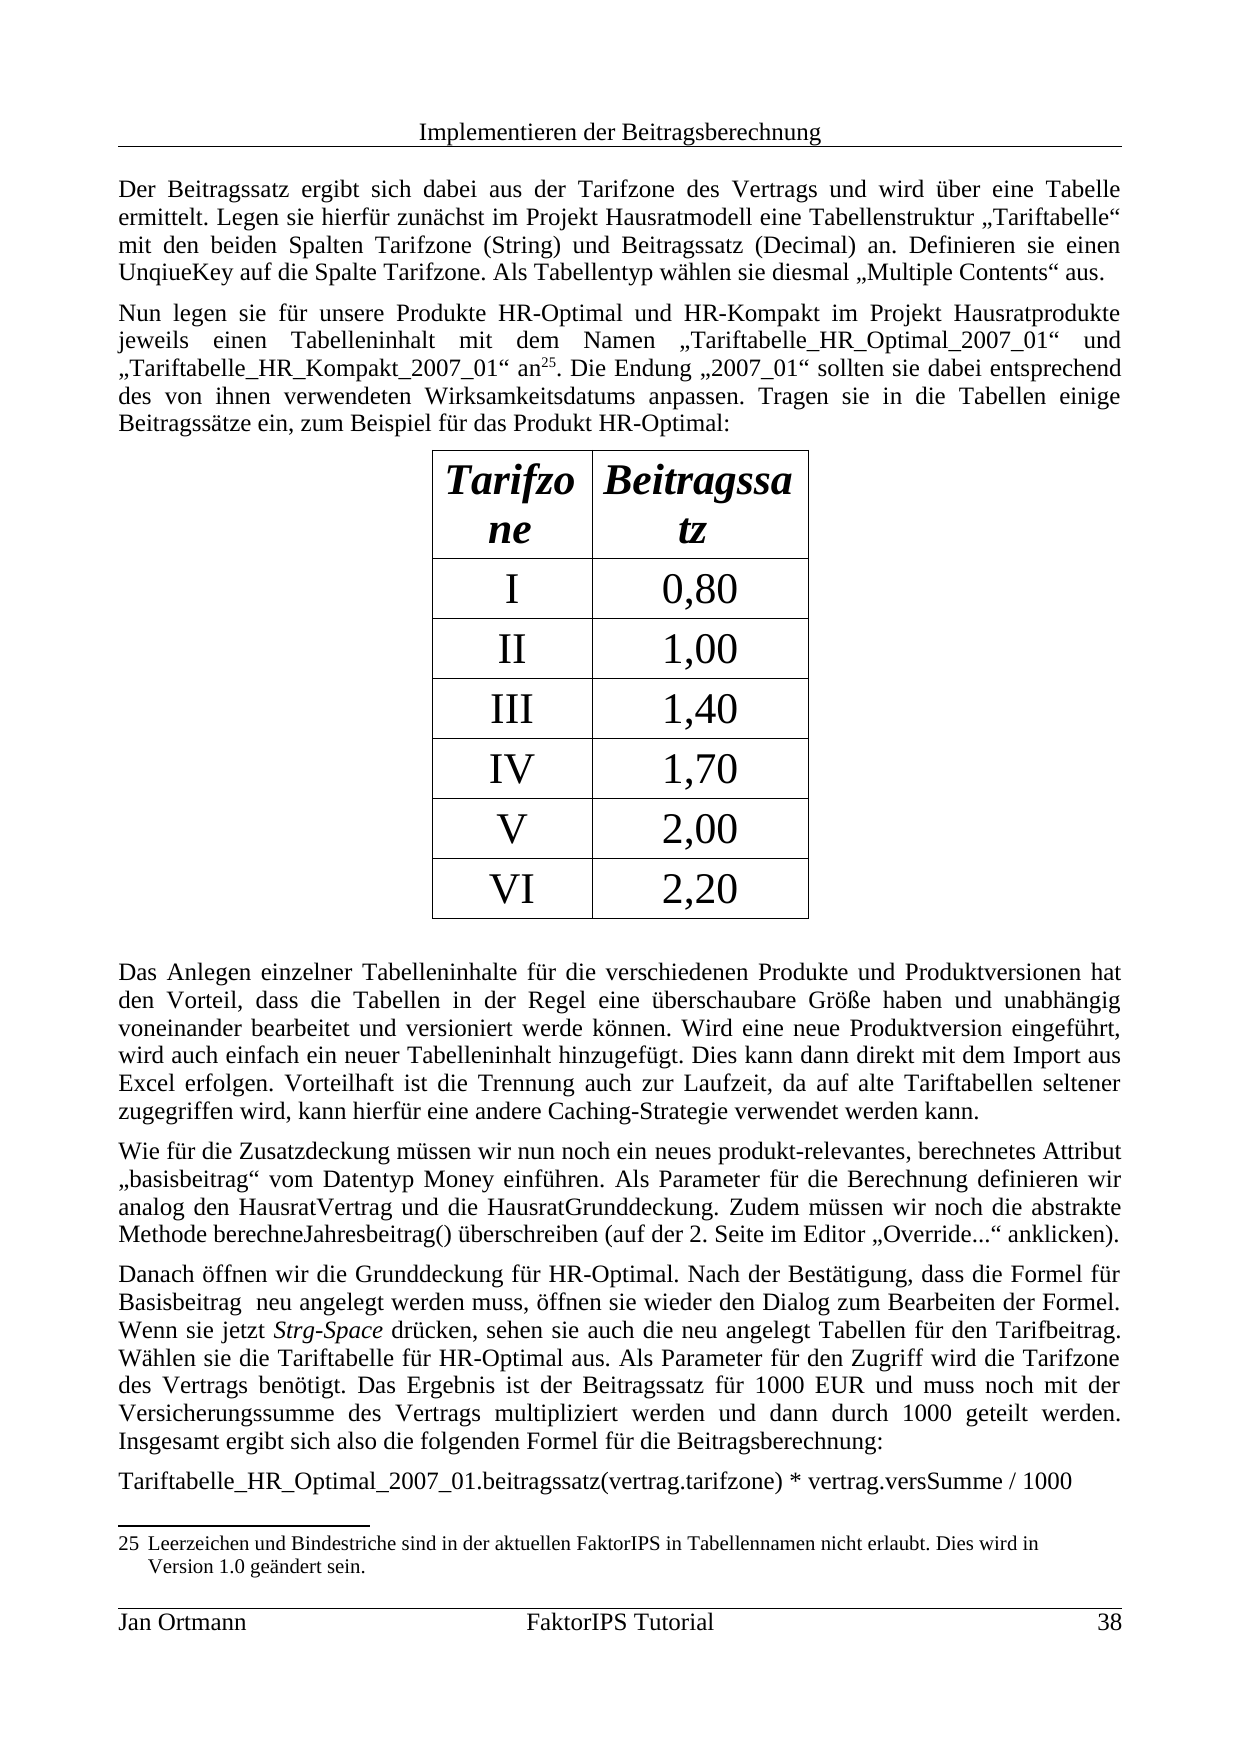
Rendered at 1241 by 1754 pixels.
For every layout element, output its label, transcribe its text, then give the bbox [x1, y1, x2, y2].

text Tariftabelle_HR_Optimal_2007_01.beitragssatz(vertrag.tarifzone) * vertrag.versSumme / 1000 [118, 1467, 1122, 1495]
table_cell 2,00 [593, 799, 808, 858]
table_cell 2,20 [593, 859, 808, 918]
table_cell 1,00 [593, 619, 808, 678]
text Danach öffnen wir die Grunddeckung für HR-Optimal. Nach der Bestätigung, dass die Formel für Basisbeitrag neu angelegt werden muss, öffnen sie wieder den Dialog zum Bearbeiten der Formel. Wenn sie jetzt Strg-Space drücken, sehen sie auch die neu angelegt Tabellen für den Tarifbeitrag. Wählen sie die Tariftabelle für HR-Optimal aus. Als Parameter für den Zugriff wird die Tarifzone des Vertrags benötigt. Das Ergebnis ist der Beitragssatz für 1000 EUR und muss noch mit der Versicherungssumme des Vertrags multipliziert werden und dann durch 1000 geteilt werden. Insgesamt ergibt sich also die folgenden Formel für die Beitragsberechnung: [118, 1261, 1122, 1454]
table_cell 1,70 [593, 739, 808, 798]
text Wie für die Zusatzdeckung müssen wir nun noch ein neues produkt-relevantes, berechnetes Attribut „basisbeitrag“ vom Datentyp Money einführen. Als Parameter für die Berechnung definieren wir analog den HausratVertrag und die HausratGrunddeckung. Zudem müssen wir noch die abstrakte Methode berechneJahresbeitrag() überschreiben (auf der 2. Seite im Editor „Override...“ anklicken). [118, 1137, 1122, 1248]
table_cell II [433, 619, 592, 678]
text Leerzeichen und Bindestriche sind in der aktuellen FaktorIPS in Tabellennamen nicht erlaubt. Dies wird in Version 1.0 geändert sein. [118, 1532, 1122, 1578]
table_header Tarifzone [433, 451, 592, 558]
text Das Anlegen einzelner Tabelleninhalte für die verschiedenen Produkte und Produktversionen hat den Vorteil, dass die Tabellen in der Regel eine überschaubare Größe haben und unabhängig voneinander bearbeitet und versioniert werde können. Wird eine neue Produktversion eingeführt, wird auch einfach ein neuer Tabelleninhalt hinzugefügt. Dies kann dann direkt mit dem Import aus Excel erfolgen. Vorteilhaft ist die Trennung auch zur Laufzeit, da auf alte Tariftabellen seltener zugegriffen wird, kann hierfür eine andere Caching-Strategie verwendet werden kann. [118, 958, 1122, 1125]
text Der Beitragssatz ergibt sich dabei aus der Tarifzone des Vertrags und wird über eine Tabelle ermittelt. Legen sie hierfür zunächst im Projekt Hausratmodell eine Tabellenstruktur „Tariftabelle“ mit den beiden Spalten Tarifzone (String) und Beitragssatz (Decimal) an. Definieren sie einen UnqiueKey auf die Spalte Tarifzone. Als Tabellentyp wählen sie diesmal „Multiple Contents“ aus. [118, 175, 1122, 286]
table_cell 0,80 [593, 559, 808, 618]
table_cell IV [433, 739, 592, 798]
text Nun legen sie für unsere Produkte HR-Optimal und HR-Kompakt im Projekt Hausratprodukte jeweils einen Tabelleninhalt mit dem Namen „Tariftabelle_HR_Optimal_2007_01“ und „Tariftabelle_HR_Kompakt_2007_01“ an. Die Endung „2007_01“ sollten sie dabei entsprechend des von ihnen verwendeten Wirksamkeitsdatums anpassen. Tragen sie in die Tabellen einige Beitragssätze ein, zum Beispiel für das Produkt HR-Optimal: [118, 299, 1122, 437]
table_cell 1,40 [593, 679, 808, 738]
table_cell VI [433, 859, 592, 918]
table_header Beitragssatz [593, 451, 808, 558]
table_cell III [433, 679, 592, 738]
table_cell I [433, 559, 592, 618]
table_cell V [433, 799, 592, 858]
